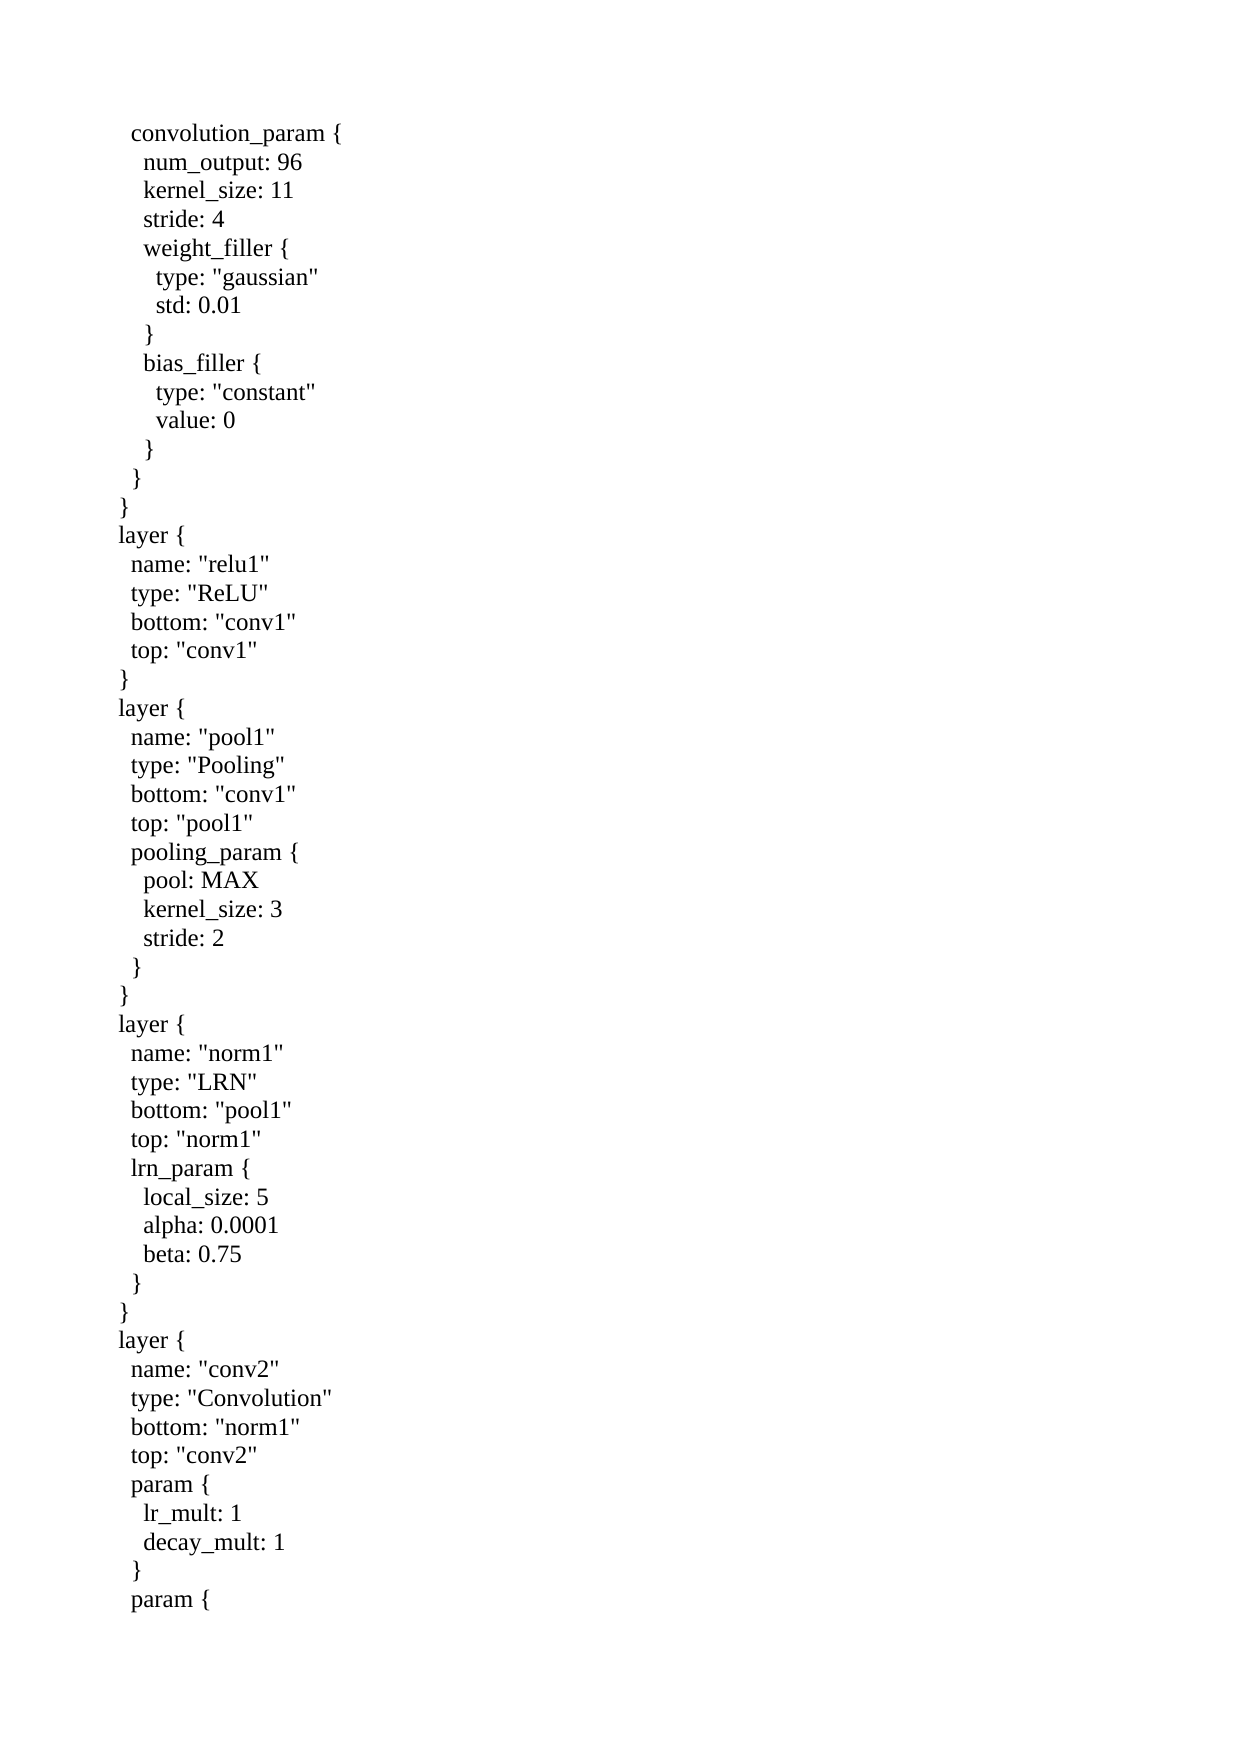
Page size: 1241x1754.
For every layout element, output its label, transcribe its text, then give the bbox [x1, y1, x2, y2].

text num_output: 96 [118, 147, 1122, 176]
text top: "norm1" [118, 1124, 1122, 1153]
text type: "LRN" [118, 1067, 1122, 1096]
text pool: MAX [118, 866, 1122, 894]
text } [118, 952, 1122, 981]
text } [118, 492, 1122, 521]
text stride: 4 [118, 204, 1122, 233]
text convolution_param { [118, 118, 1122, 147]
text alpha: 0.0001 [118, 1211, 1122, 1239]
text } [118, 434, 1122, 463]
text layer { [118, 693, 1122, 722]
text param { [118, 1469, 1122, 1498]
text beta: 0.75 [118, 1239, 1122, 1268]
text top: "pool1" [118, 808, 1122, 837]
text } [118, 981, 1122, 1009]
text bottom: "pool1" [118, 1096, 1122, 1124]
text type: "gaussian" [118, 262, 1122, 291]
text bottom: "norm1" [118, 1412, 1122, 1441]
text bottom: "conv1" [118, 607, 1122, 636]
text } [118, 664, 1122, 693]
text } [118, 463, 1122, 492]
text } [118, 1268, 1122, 1297]
text kernel_size: 3 [118, 894, 1122, 923]
text } [118, 1297, 1122, 1326]
text lrn_param { [118, 1153, 1122, 1182]
text kernel_size: 11 [118, 176, 1122, 204]
text top: "conv2" [118, 1441, 1122, 1469]
text std: 0.01 [118, 291, 1122, 319]
text name: "pool1" [118, 722, 1122, 751]
text local_size: 5 [118, 1182, 1122, 1211]
text layer { [118, 1009, 1122, 1038]
text type: "Pooling" [118, 751, 1122, 779]
text lr_mult: 1 [118, 1498, 1122, 1527]
text stride: 2 [118, 923, 1122, 952]
text type: "constant" [118, 377, 1122, 406]
text name: "relu1" [118, 549, 1122, 578]
text bias_filler { [118, 348, 1122, 377]
text weight_filler { [118, 233, 1122, 262]
text top: "conv1" [118, 636, 1122, 664]
text layer { [118, 1326, 1122, 1354]
text } [118, 319, 1122, 348]
text type: "Convolution" [118, 1383, 1122, 1412]
text layer { [118, 521, 1122, 549]
text pooling_param { [118, 837, 1122, 866]
text decay_mult: 1 [118, 1527, 1122, 1556]
text name: "conv2" [118, 1354, 1122, 1383]
text bottom: "conv1" [118, 779, 1122, 808]
text type: "ReLU" [118, 578, 1122, 607]
text param { [118, 1584, 1122, 1613]
text value: 0 [118, 406, 1122, 434]
text name: "norm1" [118, 1038, 1122, 1067]
text } [118, 1556, 1122, 1584]
